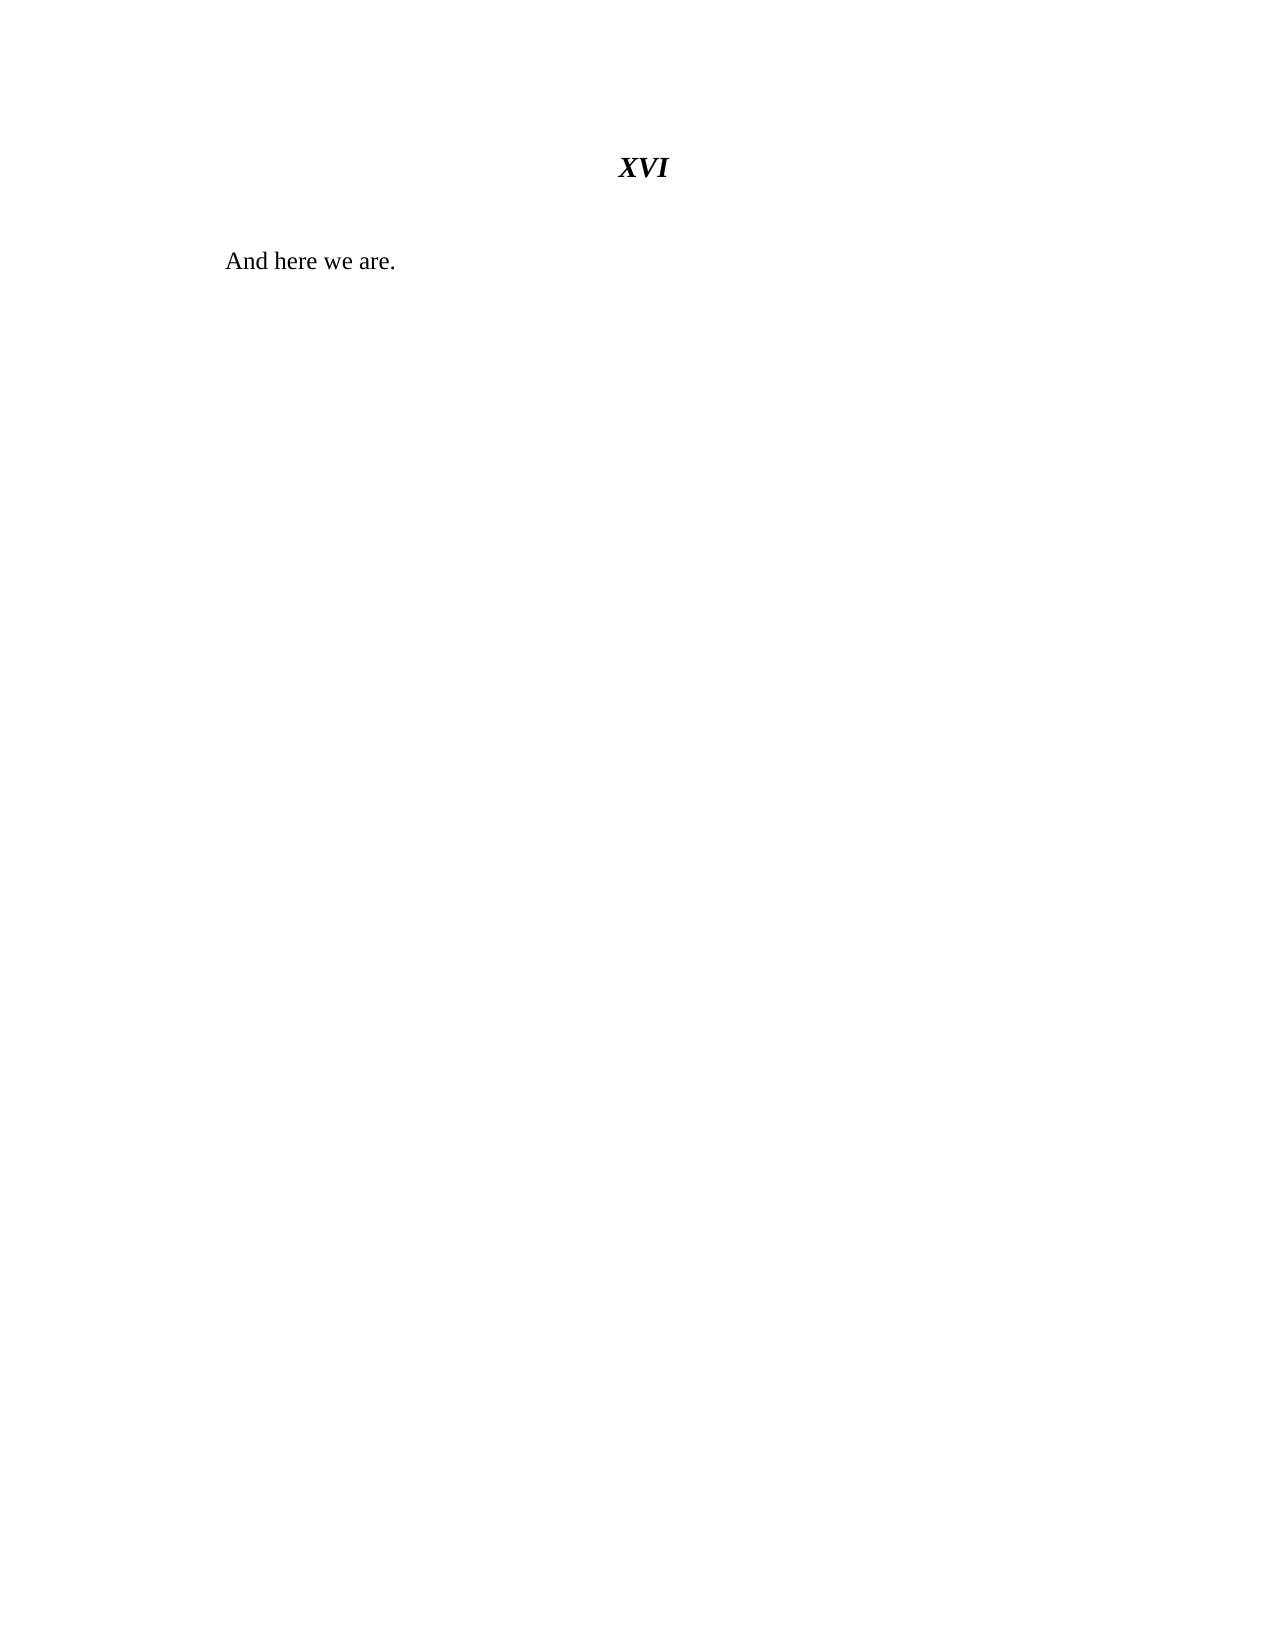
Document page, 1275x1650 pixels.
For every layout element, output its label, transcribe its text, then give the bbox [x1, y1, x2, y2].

subtitle XVI [150, 150, 1125, 183]
text And here we are. [150, 246, 1125, 274]
